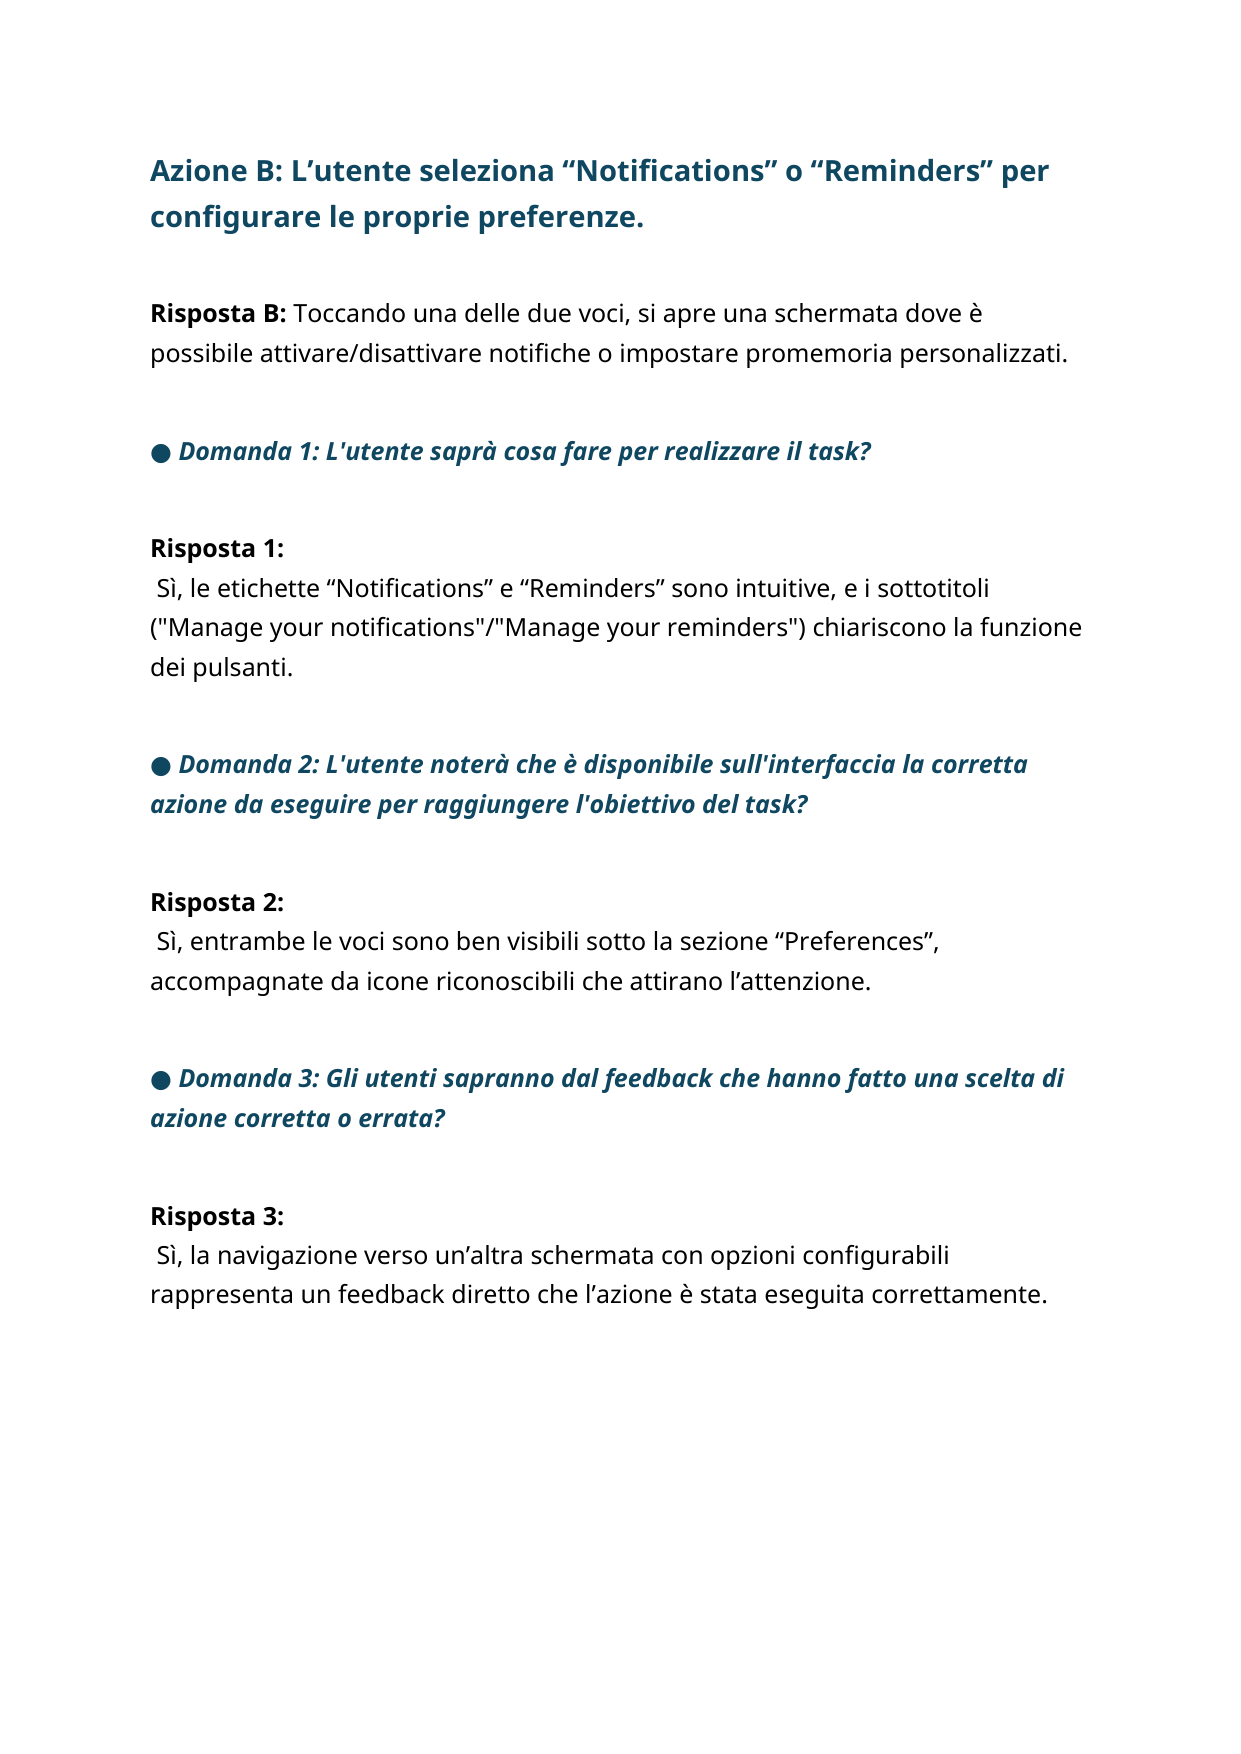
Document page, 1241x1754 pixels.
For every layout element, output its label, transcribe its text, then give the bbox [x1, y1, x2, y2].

text Risposta B: Toccando una delle due voci, si apre una schermata dove è possibile attivare/disattivare notifiche o impostare promemoria personalizzati. [150, 296, 1090, 370]
subtitle Azione B: L’utente seleziona “Notifications” o “Reminders” per configurare le proprie preferenze. [150, 150, 1090, 236]
text Risposta 2: Sì, entrambe le voci sono ben visibili sotto la sezione “Preferences”, accompagnate da icone riconoscibili che attirano l’attenzione. [150, 884, 1090, 997]
text Risposta 1: Sì, le etichette “Notifications” e “Reminders” sono intuitive, e i sottotitoli ("Manage your notifications"/"Manage your reminders") chiariscono la funzione dei pulsanti. [150, 531, 1090, 683]
subtitle ● Domanda 3: Gli utenti sapranno dal feedback che hanno fatto una scelta di azione corretta o errata? [150, 1061, 1090, 1134]
text Risposta 3: Sì, la navigazione verso un’altra schermata con opzioni configurabili rappresenta un feedback diretto che l’azione è stata eseguita correttamente. [150, 1198, 1090, 1311]
subtitle ● Domanda 1: L'utente saprà cosa fare per realizzare il task? [150, 433, 1090, 467]
subtitle ● Domanda 2: L'utente noterà che è disponibile sull'interfaccia la corretta azione da eseguire per raggiungere l'obiettivo del task? [150, 747, 1090, 821]
